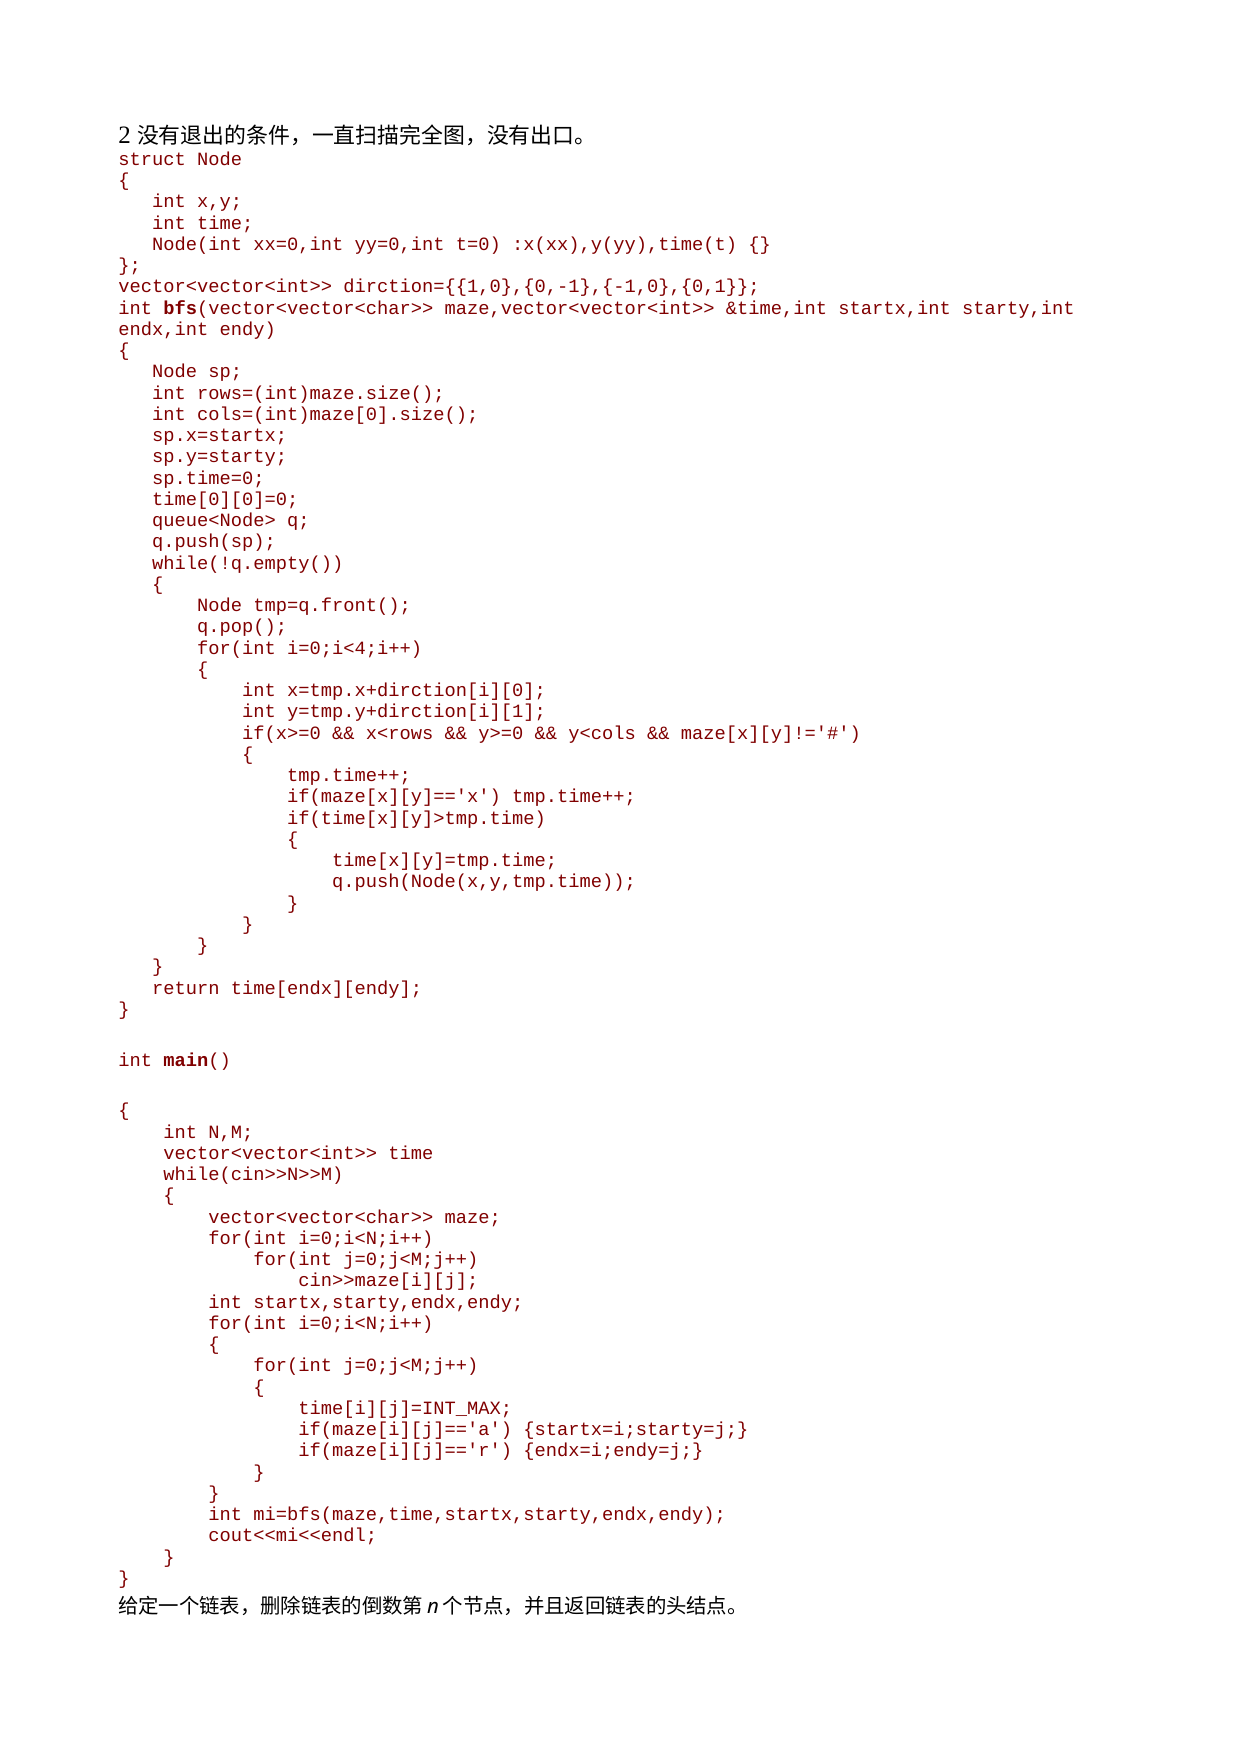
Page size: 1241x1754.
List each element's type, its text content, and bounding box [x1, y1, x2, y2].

text vector<vector<int>> dirction={{1,0},{0,-1},{-1,0},{0,1}}; [118, 277, 1122, 298]
text } [118, 957, 1122, 978]
text queue<Node> q; [118, 511, 1122, 532]
text } [118, 915, 1122, 936]
text int mi=bfs(maze,time,startx,starty,endx,endy); [118, 1505, 1122, 1526]
text int cols=(int)maze[0].size(); [118, 405, 1122, 426]
text int x,y; [118, 192, 1122, 213]
text } [118, 936, 1122, 957]
text cin>>maze[i][j]; [118, 1271, 1122, 1292]
text { [118, 341, 1122, 362]
text while(!q.empty()) [118, 553, 1122, 575]
text if(maze[i][j]=='r') {endx=i;endy=j;} [118, 1441, 1122, 1462]
text for(int j=0;j<M;j++) [118, 1250, 1122, 1271]
text q.pop(); [118, 617, 1122, 638]
text sp.y=starty; [118, 447, 1122, 468]
text vector<vector<char>> maze; [118, 1207, 1122, 1229]
text vector<vector<int>> time [118, 1144, 1122, 1165]
text for(int i=0;i<N;i++) [118, 1314, 1122, 1335]
text } [118, 1000, 1122, 1021]
text int bfs(vector<vector<char>> maze,vector<vector<int>> &time,int startx,int starty,int endx,int endy) [118, 298, 1122, 341]
text for(int i=0;i<4;i++) [118, 638, 1122, 660]
text while(cin>>N>>M) [118, 1165, 1122, 1186]
text if(time[x][y]>tmp.time) [118, 808, 1122, 830]
text sp.x=startx; [118, 426, 1122, 447]
text if(x>=0 && x<rows && y>=0 && y<cols && maze[x][y]!='#') [118, 723, 1122, 745]
text cout<<mi<<endl; [118, 1526, 1122, 1547]
text } [118, 1569, 1122, 1590]
text Node(int xx=0,int yy=0,int t=0) :x(xx),y(yy),time(t) {} [118, 235, 1122, 256]
text { [118, 745, 1122, 766]
text for(int j=0;j<M;j++) [118, 1356, 1122, 1377]
text time[x][y]=tmp.time; [118, 851, 1122, 872]
text tmp.time++; [118, 766, 1122, 787]
text { [118, 575, 1122, 596]
text Node sp; [118, 362, 1122, 383]
text if(maze[i][j]=='a') {startx=i;starty=j;} [118, 1420, 1122, 1441]
text sp.time=0; [118, 468, 1122, 490]
text int rows=(int)maze.size(); [118, 383, 1122, 405]
text 2 没有退出的条件，一直扫描完全图，没有出口。 [118, 118, 1122, 150]
text { [118, 1335, 1122, 1356]
text time[0][0]=0; [118, 490, 1122, 511]
text { [118, 171, 1122, 192]
text } [118, 1484, 1122, 1505]
text 给定一个链表，删除链表的倒数第n个节点，并且返回链表的头结点。 [118, 1590, 1122, 1619]
text int startx,starty,endx,endy; [118, 1292, 1122, 1314]
text { [118, 1377, 1122, 1399]
text int x=tmp.x+dirction[i][0]; [118, 681, 1122, 702]
text int main() [118, 1051, 1122, 1072]
text int N,M; [118, 1122, 1122, 1144]
text if(maze[x][y]=='x') tmp.time++; [118, 787, 1122, 808]
text int time; [118, 213, 1122, 235]
text } [118, 1547, 1122, 1569]
text }; [118, 256, 1122, 277]
text { [118, 1186, 1122, 1207]
text for(int i=0;i<N;i++) [118, 1229, 1122, 1250]
text time[i][j]=INT_MAX; [118, 1399, 1122, 1420]
text { [118, 830, 1122, 851]
text Node tmp=q.front(); [118, 596, 1122, 617]
text { [118, 660, 1122, 681]
text } [118, 893, 1122, 915]
text q.push(sp); [118, 532, 1122, 553]
text struct Node [118, 150, 1122, 171]
text } [118, 1462, 1122, 1484]
text int y=tmp.y+dirction[i][1]; [118, 702, 1122, 723]
text q.push(Node(x,y,tmp.time)); [118, 872, 1122, 893]
text return time[endx][endy]; [118, 978, 1122, 1000]
text { [118, 1101, 1122, 1122]
